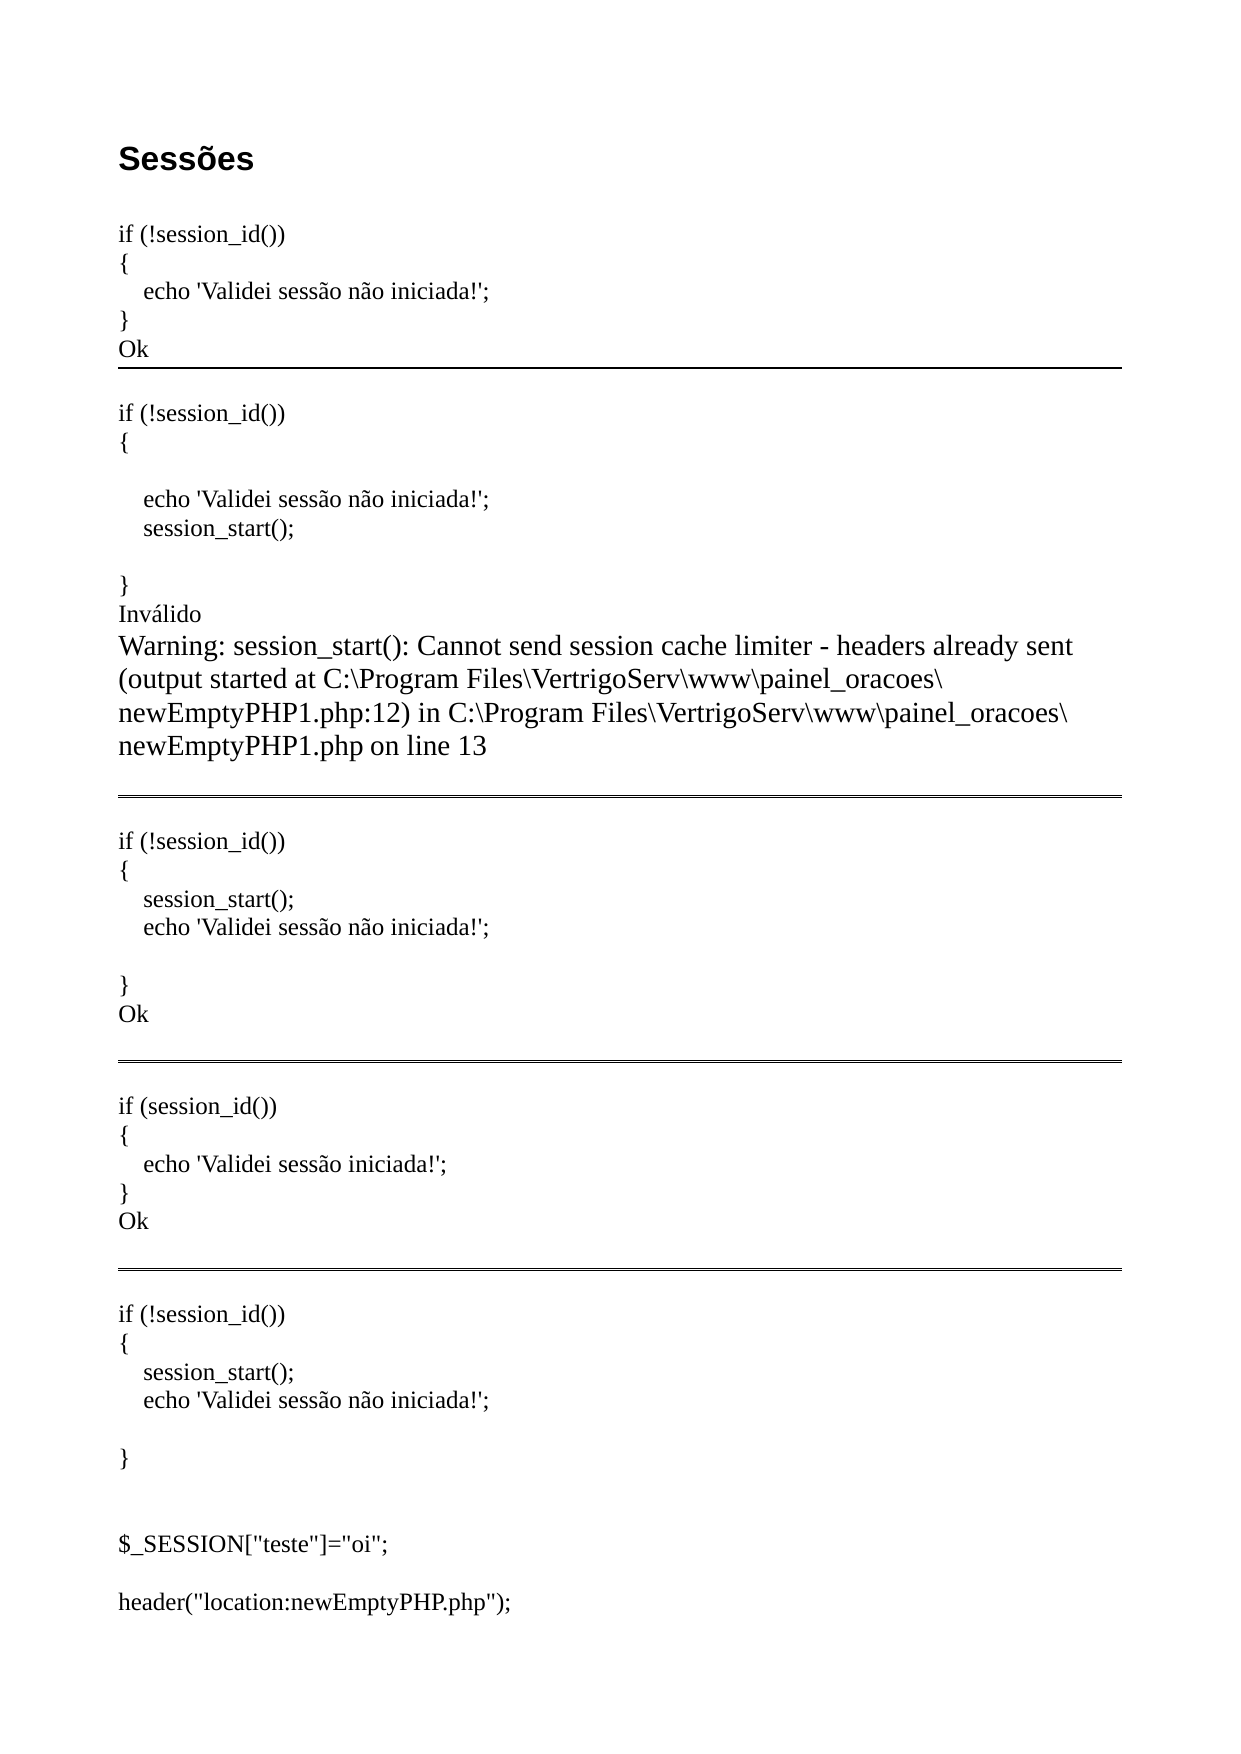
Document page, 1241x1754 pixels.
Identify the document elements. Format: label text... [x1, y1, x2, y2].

text } [118, 1443, 1122, 1472]
text echo 'Validei sessão não iniciada!'; [118, 1386, 1122, 1414]
text Warning: session_start(): Cannot send session cache limiter - headers already sent (output started at C:\Program Files\VertrigoServ\www\painel_oracoes\newEmptyPHP1.php:12) in C:\Program Files\VertrigoServ\www\painel_oracoes\newEmptyPHP1.php on line 13 [118, 628, 1122, 762]
text session_start(); [118, 1357, 1122, 1386]
text if (!session_id()) [118, 826, 1122, 855]
text session_start(); [118, 884, 1122, 912]
text Ok [118, 334, 1122, 367]
subtitle Sessões [118, 139, 1122, 178]
text Ok [118, 1206, 1122, 1235]
text } [118, 305, 1122, 334]
text echo 'Validei sessão não iniciada!'; [118, 912, 1122, 941]
text { [118, 427, 1122, 455]
text { [118, 1328, 1122, 1357]
text } [118, 1178, 1122, 1206]
text if (session_id()) [118, 1091, 1122, 1120]
text } [118, 970, 1122, 999]
text $_SESSION["teste"]="oi"; [118, 1529, 1122, 1558]
text echo 'Validei sessão iniciada!'; [118, 1149, 1122, 1178]
text session_start(); [118, 513, 1122, 542]
text { [118, 855, 1122, 884]
text Ok [118, 999, 1122, 1027]
text Inválido [118, 599, 1122, 628]
text echo 'Validei sessão não iniciada!'; [118, 484, 1122, 513]
text { [118, 1120, 1122, 1149]
text if (!session_id()) [118, 398, 1122, 427]
text if (!session_id()) [118, 1299, 1122, 1328]
text header("location:newEmptyPHP.php"); [118, 1587, 1122, 1616]
text echo 'Validei sessão não iniciada!'; [118, 276, 1122, 305]
text if (!session_id()) [118, 219, 1122, 248]
text } [118, 570, 1122, 599]
text { [118, 248, 1122, 276]
